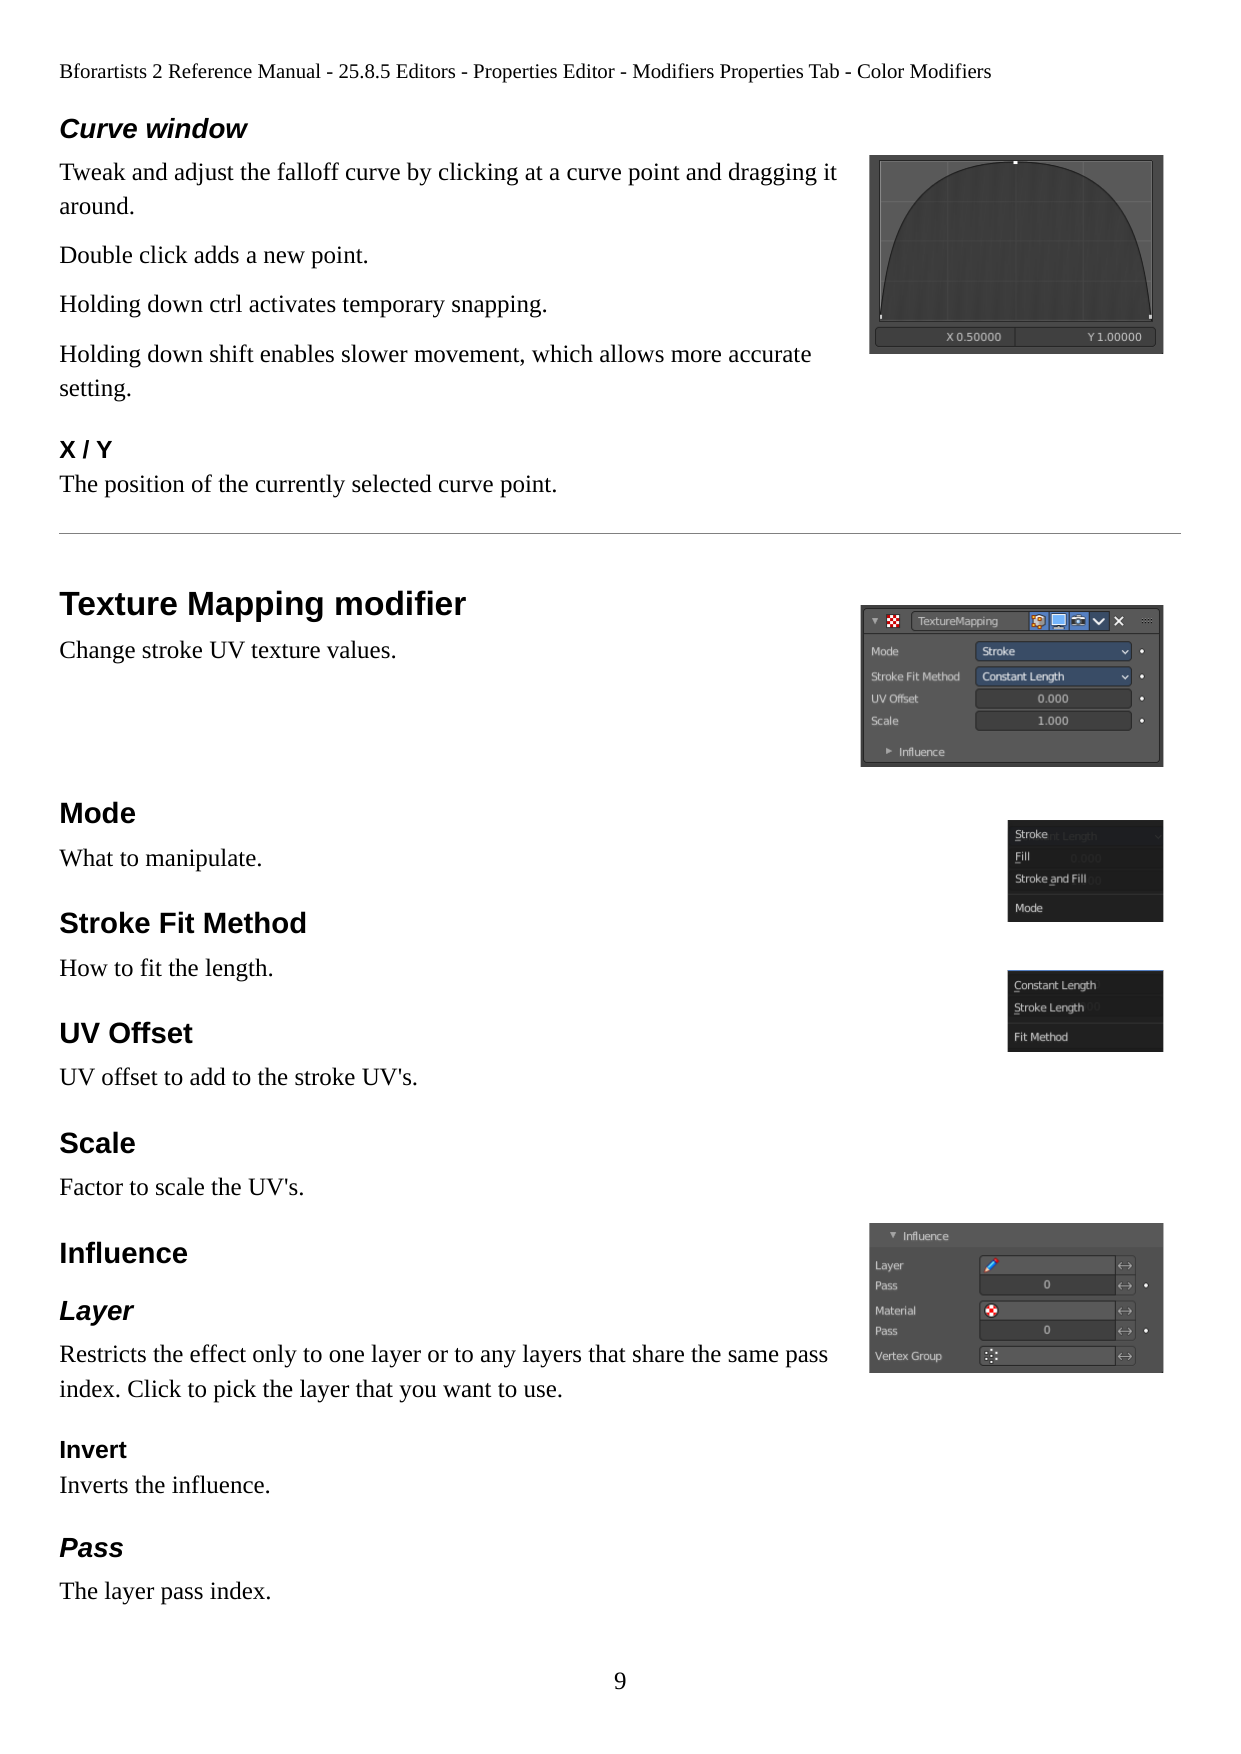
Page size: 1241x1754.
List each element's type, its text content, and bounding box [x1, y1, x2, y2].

picture [860, 605, 1164, 767]
subtitle Texture Mapping modifier [59, 583, 1181, 622]
subtitle Mode [59, 796, 1181, 830]
text Holding down ctrl activates temporary snapping. [59, 289, 869, 318]
text Restricts the effect only to one layer or to any layers that share the same pass index. Click to pick the layer that you want to use. [59, 1339, 1181, 1402]
subtitle UV Offset [59, 1016, 1007, 1050]
text The layer pass index. [59, 1576, 1181, 1605]
subtitle Scale [59, 1126, 1181, 1160]
text How to fit the length. [59, 953, 1181, 981]
text What to manipulate. [59, 843, 1007, 871]
text Tweak and adjust the falloff curve by clicking at a curve point and dragging it around. [59, 157, 869, 220]
text Change stroke UV texture values. [59, 635, 860, 663]
text Double click adds a new point. [59, 241, 869, 269]
subtitle Layer [59, 1295, 869, 1327]
picture [1007, 970, 1164, 1052]
subtitle Invert [59, 1435, 1181, 1464]
subtitle Pass [59, 1532, 1181, 1563]
text [1164, 843, 1181, 871]
subtitle [1164, 1295, 1181, 1327]
subtitle [1164, 1016, 1181, 1050]
subtitle Influence [59, 1236, 869, 1270]
subtitle [1164, 1236, 1181, 1270]
picture [869, 1223, 1164, 1373]
text Holding down shift enables slower movement, which allows more accurate setting. [59, 339, 1181, 402]
text Inverts the influence. [59, 1470, 1181, 1499]
text UV offset to add to the stroke UV's. [59, 1062, 1181, 1091]
text The position of the currently selected curve point. [59, 469, 1181, 498]
text Factor to scale the UV's. [59, 1172, 1181, 1201]
subtitle X / Y [59, 435, 1181, 463]
subtitle Curve window [59, 113, 1181, 144]
subtitle Stroke Fit Method [59, 906, 1181, 940]
picture [1007, 820, 1164, 922]
picture [869, 155, 1164, 354]
